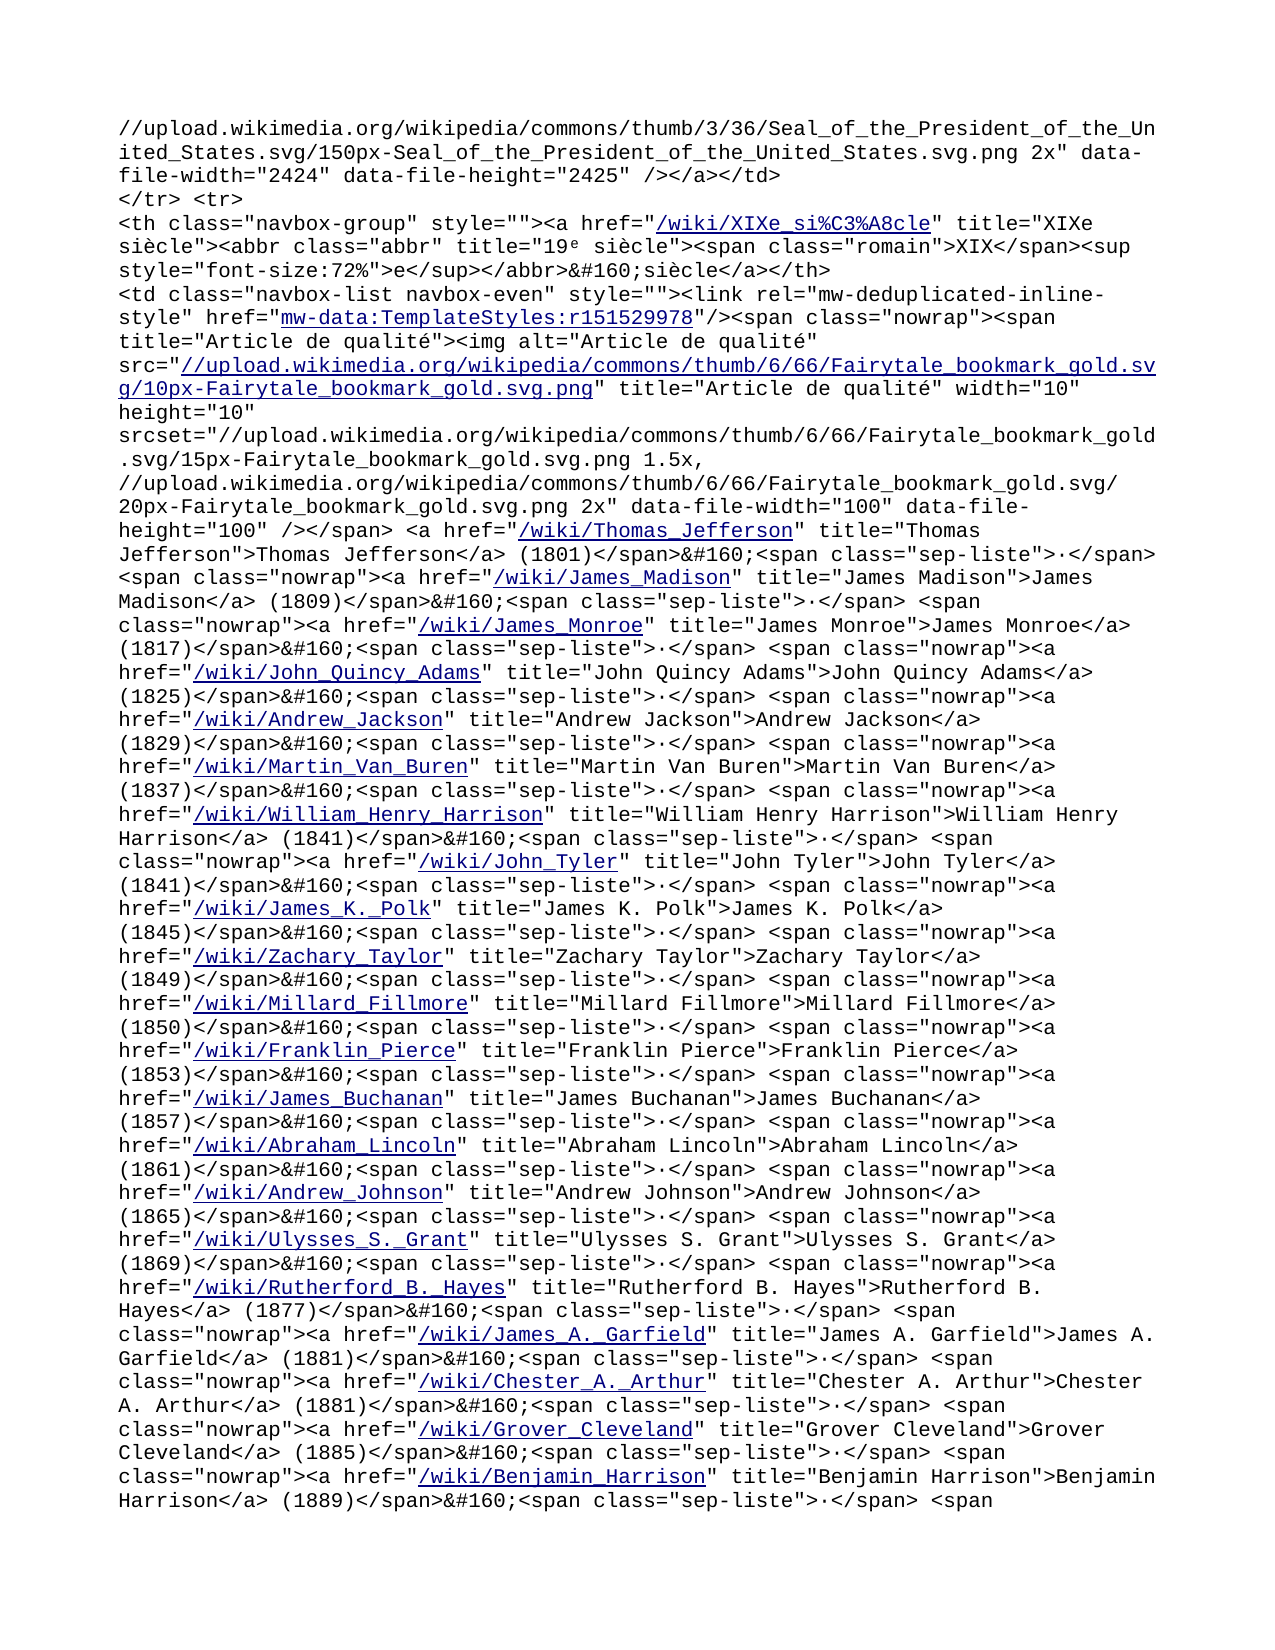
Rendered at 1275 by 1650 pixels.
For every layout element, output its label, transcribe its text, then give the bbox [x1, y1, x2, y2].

text <th class="navbox-group" style=""><a href="/wiki/XIXe_si%C3%A8cle" title="XIXe siècle"><abbr class="abbr" title="19ᵉ siècle"><span class="romain">XIX</span><sup style="font-size:72%">e</sup></abbr>&#160;siècle</a></th> [118, 213, 1157, 284]
text <td class="navbox-list navbox-even" style=""><link rel="mw-deduplicated-inline-style" href="mw-data:TemplateStyles:r151529978"/><span class="nowrap"><span title="Article de qualité"><img alt="Article de qualité" src="//upload.wikimedia.org/wikipedia/commons/thumb/6/66/Fairytale_bookmark_gold.svg/10px-Fairytale_bookmark_gold.svg.png" title="Article de qualité" width="10" height="10" srcset="//upload.wikimedia.org/wikipedia/commons/thumb/6/66/Fairytale_bookmark_gold.svg/15px-Fairytale_bookmark_gold.svg.png 1.5x, //upload.wikimedia.org/wikipedia/commons/thumb/6/66/Fairytale_bookmark_gold.svg/20px-Fairytale_bookmark_gold.svg.png 2x" data-file-width="100" data-file-height="100" /></span> <a href="/wiki/Thomas_Jefferson" title="Thomas Jefferson">Thomas Jefferson</a> (1801)</span>&#160;<span class="sep-liste">·</span> <span class="nowrap"><a href="/wiki/James_Madison" title="James Madison">James Madison</a> (1809)</span>&#160;<span class="sep-liste">·</span> <span class="nowrap"><a href="/wiki/James_Monroe" title="James Monroe">James Monroe</a> (1817)</span>&#160;<span class="sep-liste">·</span> <span class="nowrap"><a href="/wiki/John_Quincy_Adams" title="John Quincy Adams">John Quincy Adams</a> (1825)</span>&#160;<span class="sep-liste">·</span> <span class="nowrap"><a href="/wiki/Andrew_Jackson" title="Andrew Jackson">Andrew Jackson</a> (1829)</span>&#160;<span class="sep-liste">·</span> <span class="nowrap"><a href="/wiki/Martin_Van_Buren" title="Martin Van Buren">Martin Van Buren</a> (1837)</span>&#160;<span class="sep-liste">·</span> <span class="nowrap"><a href="/wiki/William_Henry_Harrison" title="William Henry Harrison">William Henry Harrison</a> (1841)</span>&#160;<span class="sep-liste">·</span> <span class="nowrap"><a href="/wiki/John_Tyler" title="John Tyler">John Tyler</a> (1841)</span>&#160;<span class="sep-liste">·</span> <span class="nowrap"><a href="/wiki/James_K._Polk" title="James K. Polk">James K. Polk</a> (1845)</span>&#160;<span class="sep-liste">·</span> <span class="nowrap"><a href="/wiki/Zachary_Taylor" title="Zachary Taylor">Zachary Taylor</a> (1849)</span>&#160;<span class="sep-liste">·</span> <span class="nowrap"><a href="/wiki/Millard_Fillmore" title="Millard Fillmore">Millard Fillmore</a> (1850)</span>&#160;<span class="sep-liste">·</span> <span class="nowrap"><a href="/wiki/Franklin_Pierce" title="Franklin Pierce">Franklin Pierce</a> (1853)</span>&#160;<span class="sep-liste">·</span> <span class="nowrap"><a href="/wiki/James_Buchanan" title="James Buchanan">James Buchanan</a> (1857)</span>&#160;<span class="sep-liste">·</span> <span class="nowrap"><a href="/wiki/Abraham_Lincoln" title="Abraham Lincoln">Abraham Lincoln</a> (1861)</span>&#160;<span class="sep-liste">·</span> <span class="nowrap"><a href="/wiki/Andrew_Johnson" title="Andrew Johnson">Andrew Johnson</a> (1865)</span>&#160;<span class="sep-liste">·</span> <span class="nowrap"><a href="/wiki/Ulysses_S._Grant" title="Ulysses S. Grant">Ulysses S. Grant</a> (1869)</span>&#160;<span class="sep-liste">·</span> <span class="nowrap"><a href="/wiki/Rutherford_B._Hayes" title="Rutherford B. Hayes">Rutherford B. Hayes</a> (1877)</span>&#160;<span class="sep-liste">·</span> <span class="nowrap"><a href="/wiki/James_A._Garfield" title="James A. Garfield">James A. Garfield</a> (1881)</span>&#160;<span class="sep-liste">·</span> <span class="nowrap"><a href="/wiki/Chester_A._Arthur" title="Chester A. Arthur">Chester A. Arthur</a> (1881)</span>&#160;<span class="sep-liste">·</span> <span class="nowrap"><a href="/wiki/Grover_Cleveland" title="Grover Cleveland">Grover Cleveland</a> (1885)</span>&#160;<span class="sep-liste">·</span> <span class="nowrap"><a href="/wiki/Benjamin_Harrison" title="Benjamin Harrison">Benjamin Harrison</a> (1889)</span>&#160;<span class="sep-liste">·</span> <span [118, 284, 1157, 1513]
text </tr> <tr> [118, 189, 1157, 213]
text //upload.wikimedia.org/wikipedia/commons/thumb/3/36/Seal_of_the_President_of_the_United_States.svg/150px-Seal_of_the_President_of_the_United_States.svg.png 2x" data-file-width="2424" data-file-height="2425" /></a></td> [118, 118, 1157, 189]
